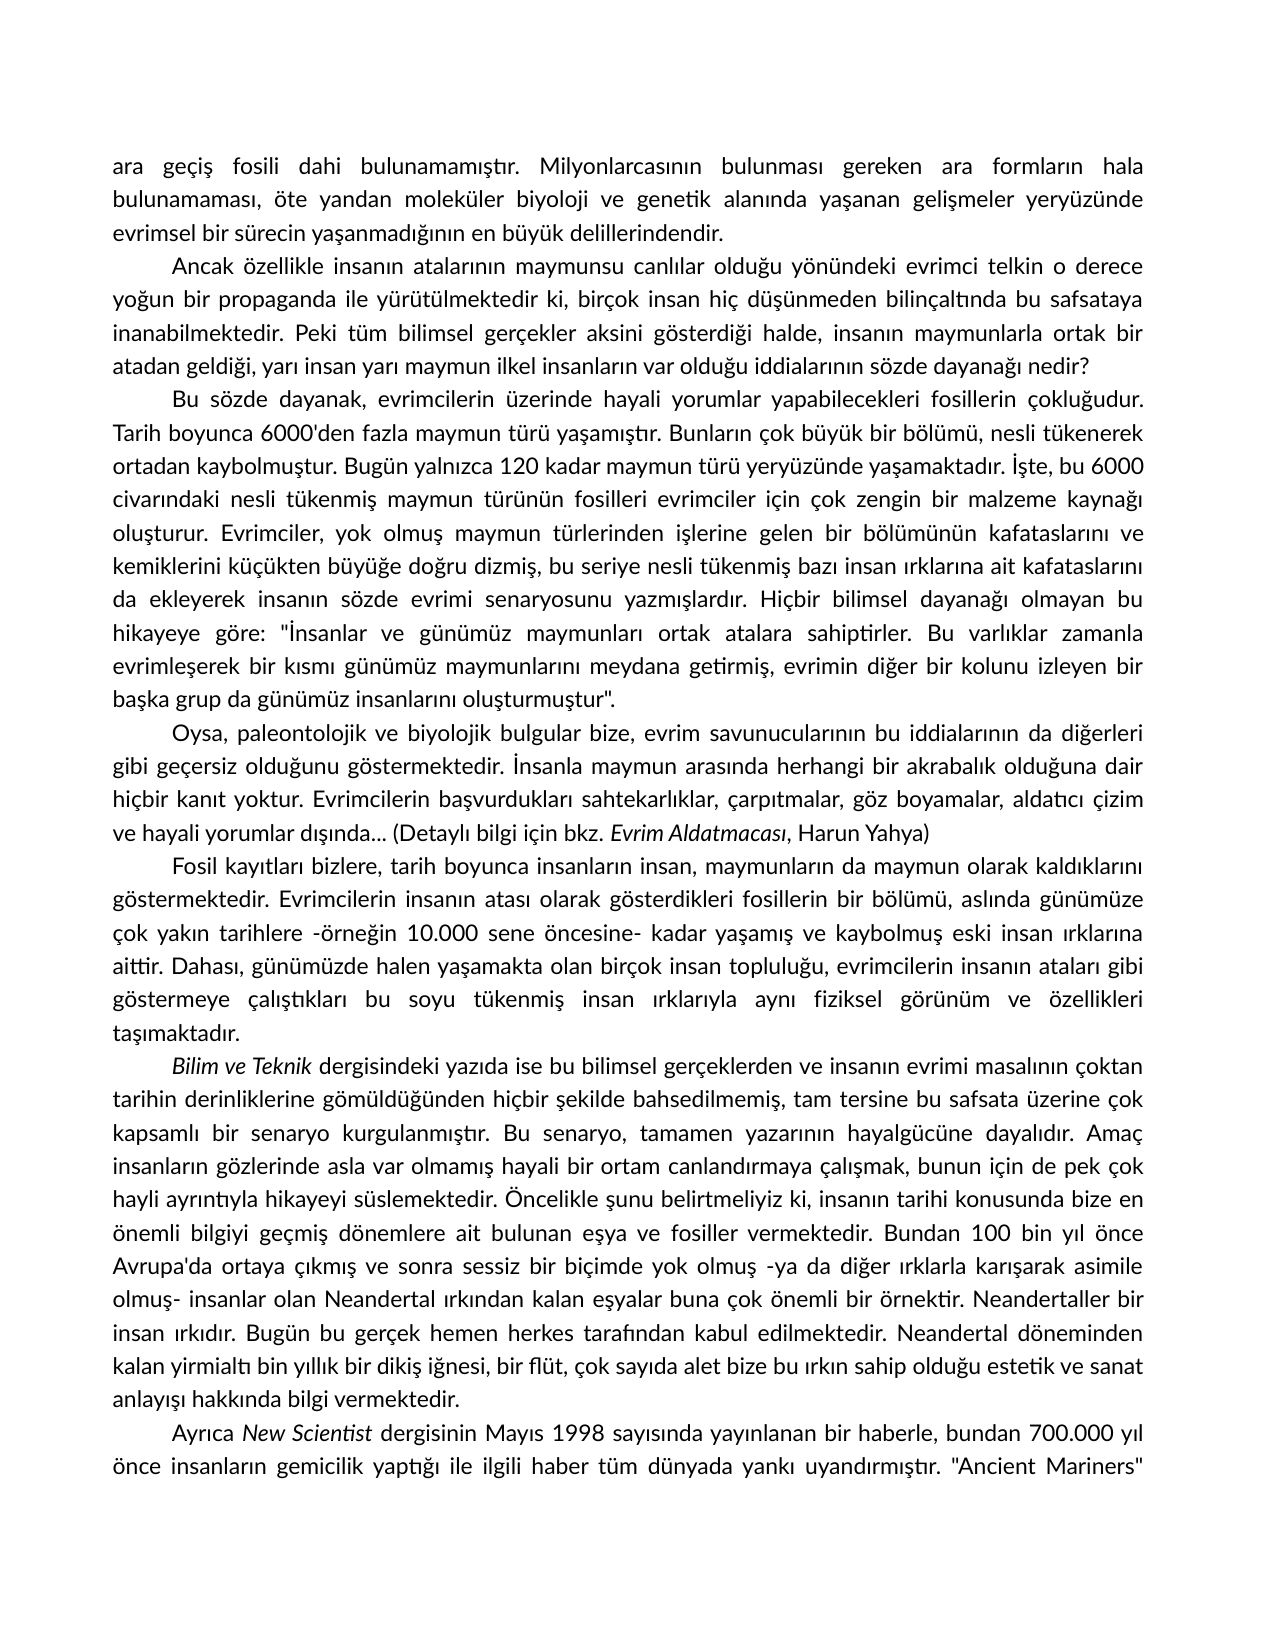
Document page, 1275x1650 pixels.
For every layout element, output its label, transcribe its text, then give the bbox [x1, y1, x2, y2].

text Ayrıca New Scientist dergisinin Mayıs 1998 sayısında yayınlanan bir haberle, bundan 700.000 yıl önce insanların gemicilik yaptığı ile ilgili haber tüm dünyada yankı uyandırmıştır. "Ancient Mariners" [112, 1414, 1145, 1481]
text Fosil kayıtları bizlere, tarih boyunca insanların insan, maymunların da maymun olarak kaldıklarını göstermektedir. Evrimcilerin insanın atası olarak gösterdikleri fosillerin bir bölümü, aslında günümüze çok yakın tarihlere -örneğin 10.000 sene öncesine- kadar yaşamış ve kaybolmuş eski insan ırklarına aittir. Dahası, günümüzde halen yaşamakta olan birçok insan topluluğu, evrimcilerin insanın ataları gibi göstermeye çalıştıkları bu soyu tükenmiş insan ırklarıyla aynı fiziksel görünüm ve özellikleri taşımaktadır. [112, 848, 1145, 1048]
text ara geçiş fosili dahi bulunamamıştır. Milyonlarcasının bulunması gereken ara formların hala bulunamaması, öte yandan moleküler biyoloji ve genetik alanında yaşanan gelişmeler yeryüzünde evrimsel bir sürecin yaşanmadığının en büyük delillerindendir. [112, 148, 1145, 248]
text Bu sözde dayanak, evrimcilerin üzerinde hayali yorumlar yapabilecekleri fosillerin çokluğudur. Tarih boyunca 6000'den fazla maymun türü yaşamıştır. Bunların çok büyük bir bölümü, nesli tükenerek ortadan kaybolmuştur. Bugün yalnızca 120 kadar maymun türü yeryüzünde yaşamaktadır. İşte, bu 6000 civarındaki nesli tükenmiş maymun türünün fosilleri evrimciler için çok zengin bir malzeme kaynağı oluşturur. Evrimciler, yok olmuş maymun türlerinden işlerine gelen bir bölümünün kafataslarını ve kemiklerini küçükten büyüğe doğru dizmiş, bu seriye nesli tükenmiş bazı insan ırklarına ait kafataslarını da ekleyerek insanın sözde evrimi senaryosunu yazmışlardır. Hiçbir bilimsel dayanağı olmayan bu hikayeye göre: "İnsanlar ve günümüz maymunları ortak atalara sahiptirler. Bu varlıklar zamanla evrimleşerek bir kısmı günümüz maymunlarını meydana getirmiş, evrimin diğer bir kolunu izleyen bir başka grup da günümüz insanlarını oluşturmuştur". [112, 381, 1145, 714]
text Ancak özellikle insanın atalarının maymunsu canlılar olduğu yönündeki evrimci telkin o derece yoğun bir propaganda ile yürütülmektedir ki, birçok insan hiç düşünmeden bilinçaltında bu safsataya inanabilmektedir. Peki tüm bilimsel gerçekler aksini gösterdiği halde, insanın maymunlarla ortak bir atadan geldiği, yarı insan yarı maymun ilkel insanların var olduğu iddialarının sözde dayanağı nedir? [112, 248, 1145, 381]
text Oysa, paleontolojik ve biyolojik bulgular bize, evrim savunucularının bu iddialarının da diğerleri gibi geçersiz olduğunu göstermektedir. İnsanla maymun arasında herhangi bir akrabalık olduğuna dair hiçbir kanıt yoktur. Evrimcilerin başvurdukları sahtekarlıklar, çarpıtmalar, göz boyamalar, aldatıcı çizim ve hayali yorumlar dışında... (Detaylı bilgi için bkz. Evrim Aldatmacası, Harun Yahya) [112, 714, 1145, 848]
text Bilim ve Teknik dergisindeki yazıda ise bu bilimsel gerçeklerden ve insanın evrimi masalının çoktan tarihin derinliklerine gömüldüğünden hiçbir şekilde bahsedilmemiş, tam tersine bu safsata üzerine çok kapsamlı bir senaryo kurgulanmıştır. Bu senaryo, tamamen yazarının hayalgücüne dayalıdır. Amaç insanların gözlerinde asla var olmamış hayali bir ortam canlandırmaya çalışmak, bunun için de pek çok hayli ayrıntıyla hikayeyi süslemektedir. Öncelikle şunu belirtmeliyiz ki, insanın tarihi konusunda bize en önemli bilgiyi geçmiş dönemlere ait bulunan eşya ve fosiller vermektedir. Bundan 100 bin yıl önce Avrupa'da ortaya çıkmış ve sonra sessiz bir biçimde yok olmuş -ya da diğer ırklarla karışarak asimile olmuş- insanlar olan Neandertal ırkından kalan eşyalar buna çok önemli bir örnektir. Neandertaller bir insan ırkıdır. Bugün bu gerçek hemen herkes tarafından kabul edilmektedir. Neandertal döneminden kalan yirmialtı bin yıllık bir dikiş iğnesi, bir flüt, çok sayıda alet bize bu ırkın sahip olduğu estetik ve sanat anlayışı hakkında bilgi vermektedir. [112, 1048, 1145, 1414]
